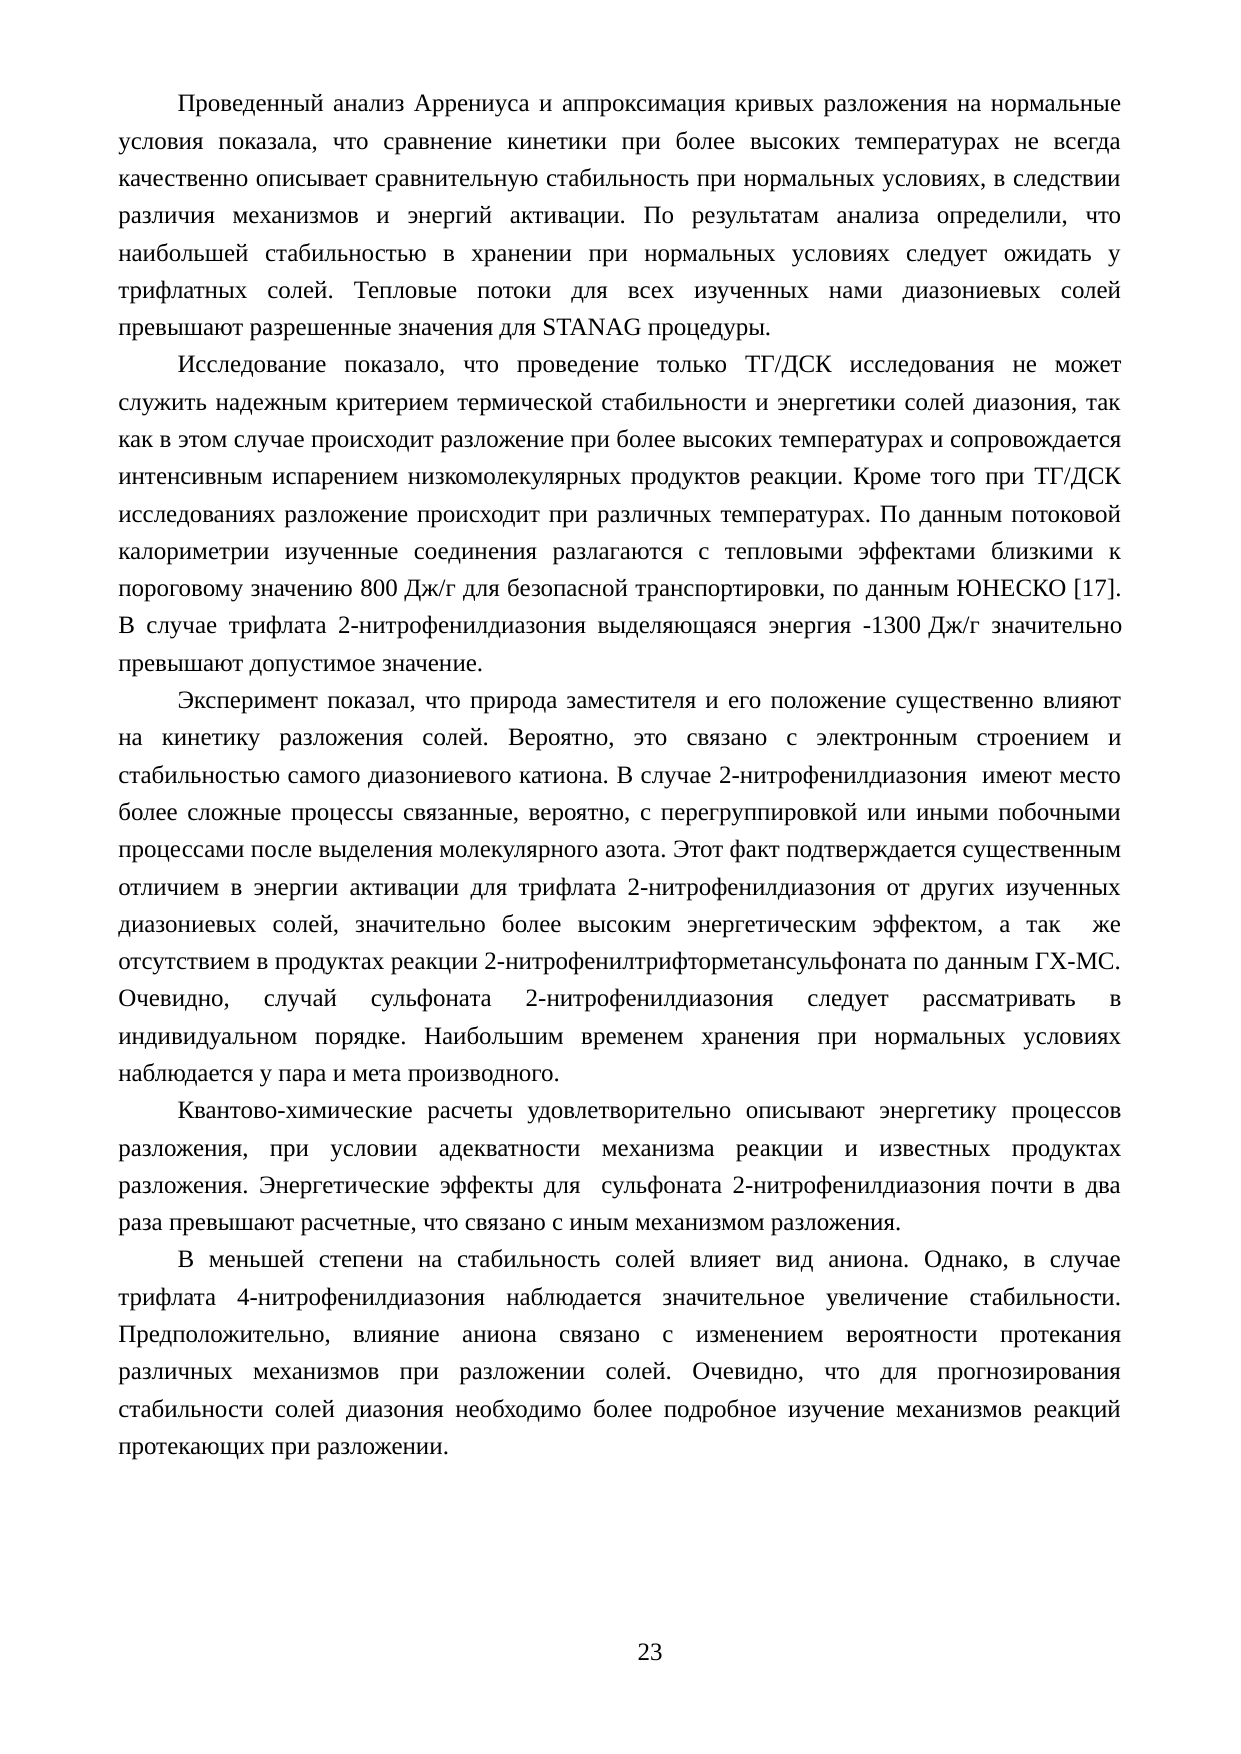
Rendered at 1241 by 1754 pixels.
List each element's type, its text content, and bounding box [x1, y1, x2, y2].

text В меньшей степени на стабильность солей влияет вид аниона. Однако, в случае трифлата 4-нитрофенилдиазония наблюдается значительное увеличение стабильности. Предположительно, влияние аниона связано с изменением вероятности протекания различных механизмов при разложении солей. Очевидно, что для прогнозирования стабильности солей диазония необходимо более подробное изучение механизмов реакций протекающих при разложении. [118, 1244, 1122, 1460]
text Квантово-химические расчеты удовлетворительно описывают энергетику процессов разложения, при условии адекватности механизма реакции и известных продуктах разложения. Энергетические эффекты для сульфоната 2-нитрофенилдиазония почти в два раза превышают расчетные, что связано с иным механизмом разложения. [118, 1095, 1122, 1236]
text Исследование показало, что проведение только ТГ/ДСК исследования не может служить надежным критерием термической стабильности и энергетики солей диазония, так как в этом случае происходит разложение при более высоких температурах и сопровождается интенсивным испарением низкомолекулярных продуктов реакции. Кроме того при ТГ/ДСК исследованиях разложение происходит при различных температурах. По данным потоковой калориметрии изученные соединения разлагаются с тепловыми эффектами близкими к пороговому значению 800 Дж/г для безопасной транспортировки, по данным ЮНЕСКО [17]. В случае трифлата 2-нитрофенилдиазония выделяющаяся энергия -1300 Дж/г значительно превышают допустимое значение. [118, 349, 1122, 677]
text Проведенный анализ Аррениуса и аппроксимация кривых разложения на нормальные условия показала, что сравнение кинетики при более высоких температурах не всегда качественно описывает сравнительную стабильность при нормальных условиях, в следствии различия механизмов и энергий активации. По результатам анализа определили, что наибольшей стабильностью в хранении при нормальных условиях следует ожидать у трифлатных солей. Тепловые потоки для всех изученных нами диазониевых солей превышают разрешенные значения для STANAG процедуры. [118, 88, 1122, 341]
text Эксперимент показал, что природа заместителя и его положение существенно влияют на кинетику разложения солей. Вероятно, это связано с электронным строением и стабильностью самого диазониевого катиона. В случае 2-нитрофенилдиазония имеют место более сложные процессы связанные, вероятно, с перегруппировкой или иными побочными процессами после выделения молекулярного азота. Этот факт подтверждается существенным отличием в энергии активации для трифлата 2-нитрофенилдиазония от других изученных диазониевых солей, значительно более высоким энергетическим эффектом, а так же отсутствием в продуктах реакции 2-нитрофенилтрифторметансульфоната по данным ГХ-МС. Очевидно, случай сульфоната 2-нитрофенилдиазония следует рассматривать в индивидуальном порядке. Наибольшим временем хранения при нормальных условиях наблюдается у пара и мета производного. [118, 685, 1122, 1087]
